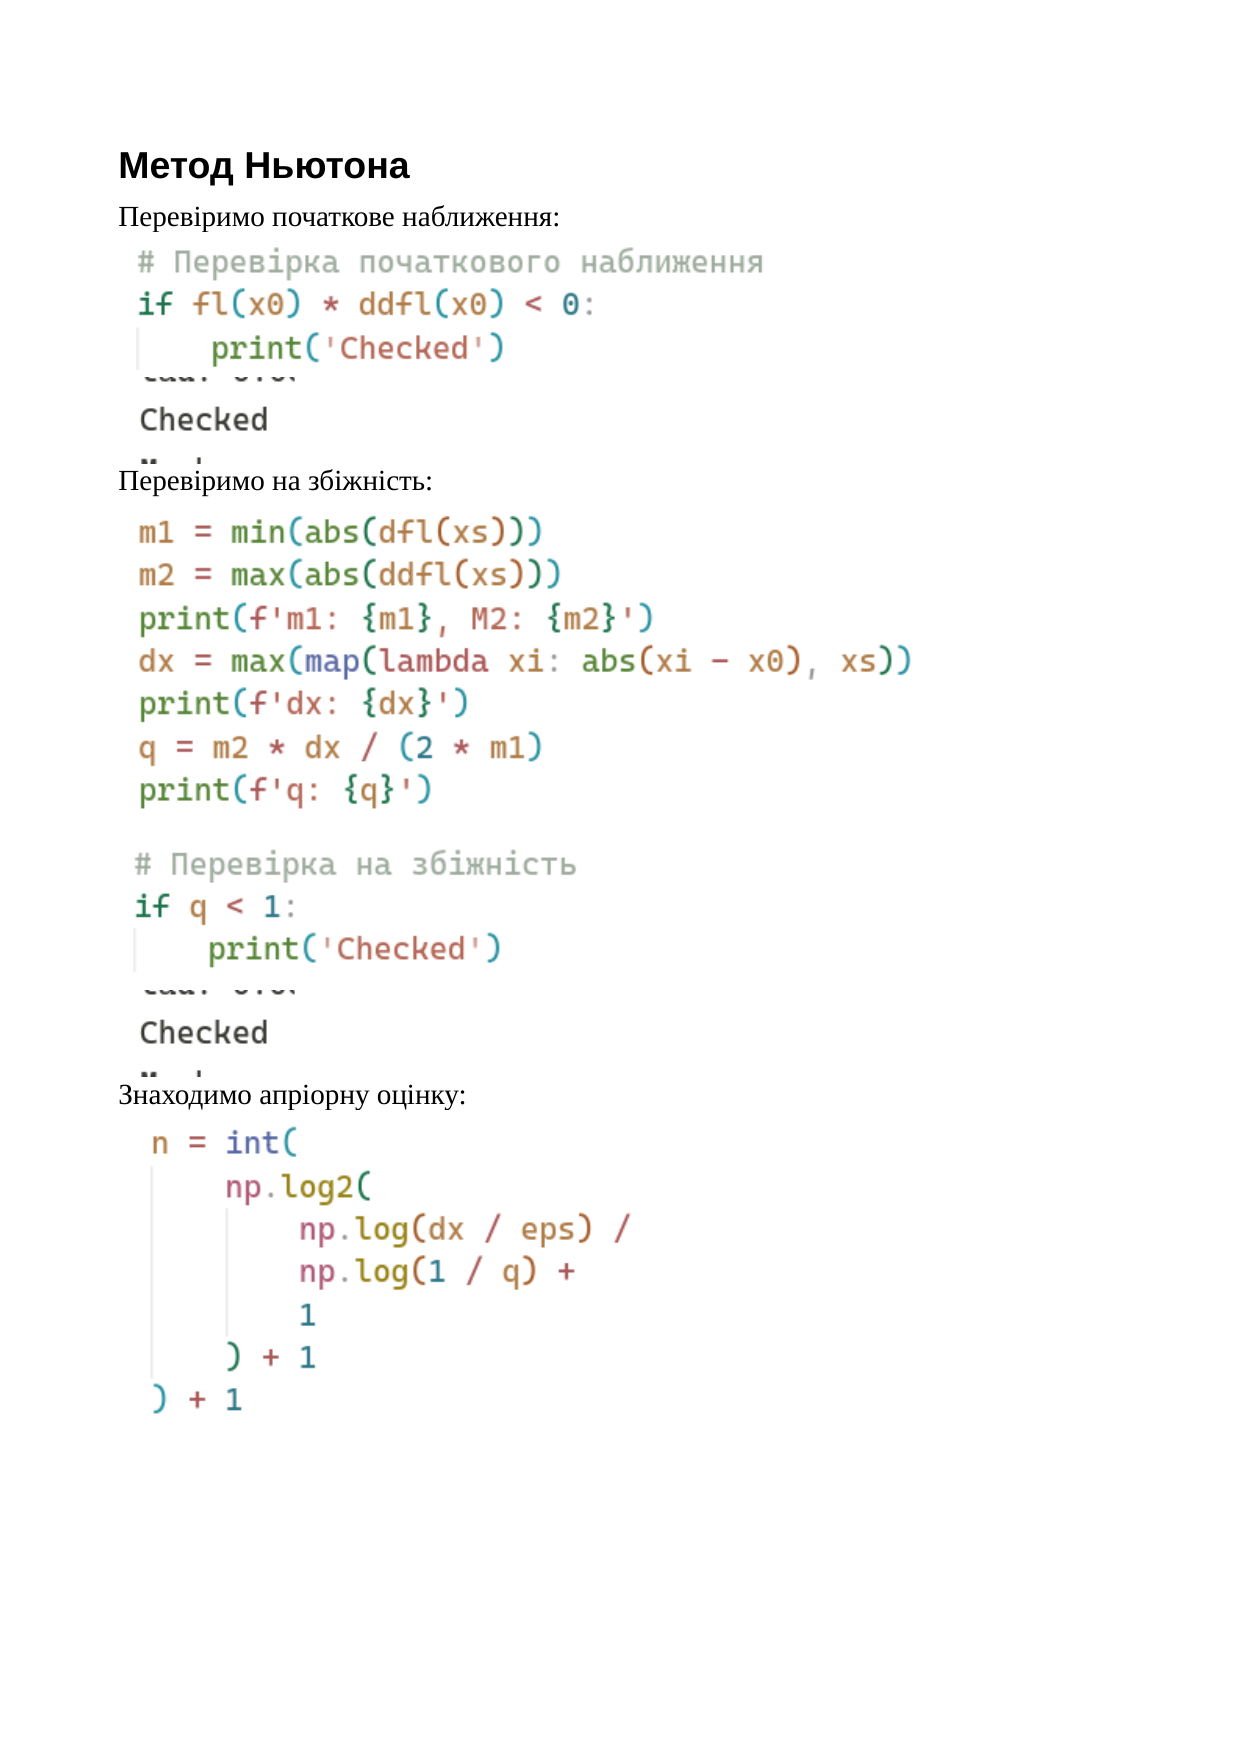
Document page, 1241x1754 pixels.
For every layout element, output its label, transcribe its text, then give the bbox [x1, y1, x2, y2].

subtitle Метод Ньютона [118, 143, 1122, 186]
text Знаходимо апріорну оцінку: [118, 1077, 1122, 1110]
picture [118, 232, 773, 464]
text Перевіримо на збіжність: [118, 463, 1122, 497]
picture [118, 497, 937, 1077]
text Перевіримо початкове наближення: [118, 199, 1122, 232]
picture [118, 1110, 667, 1434]
